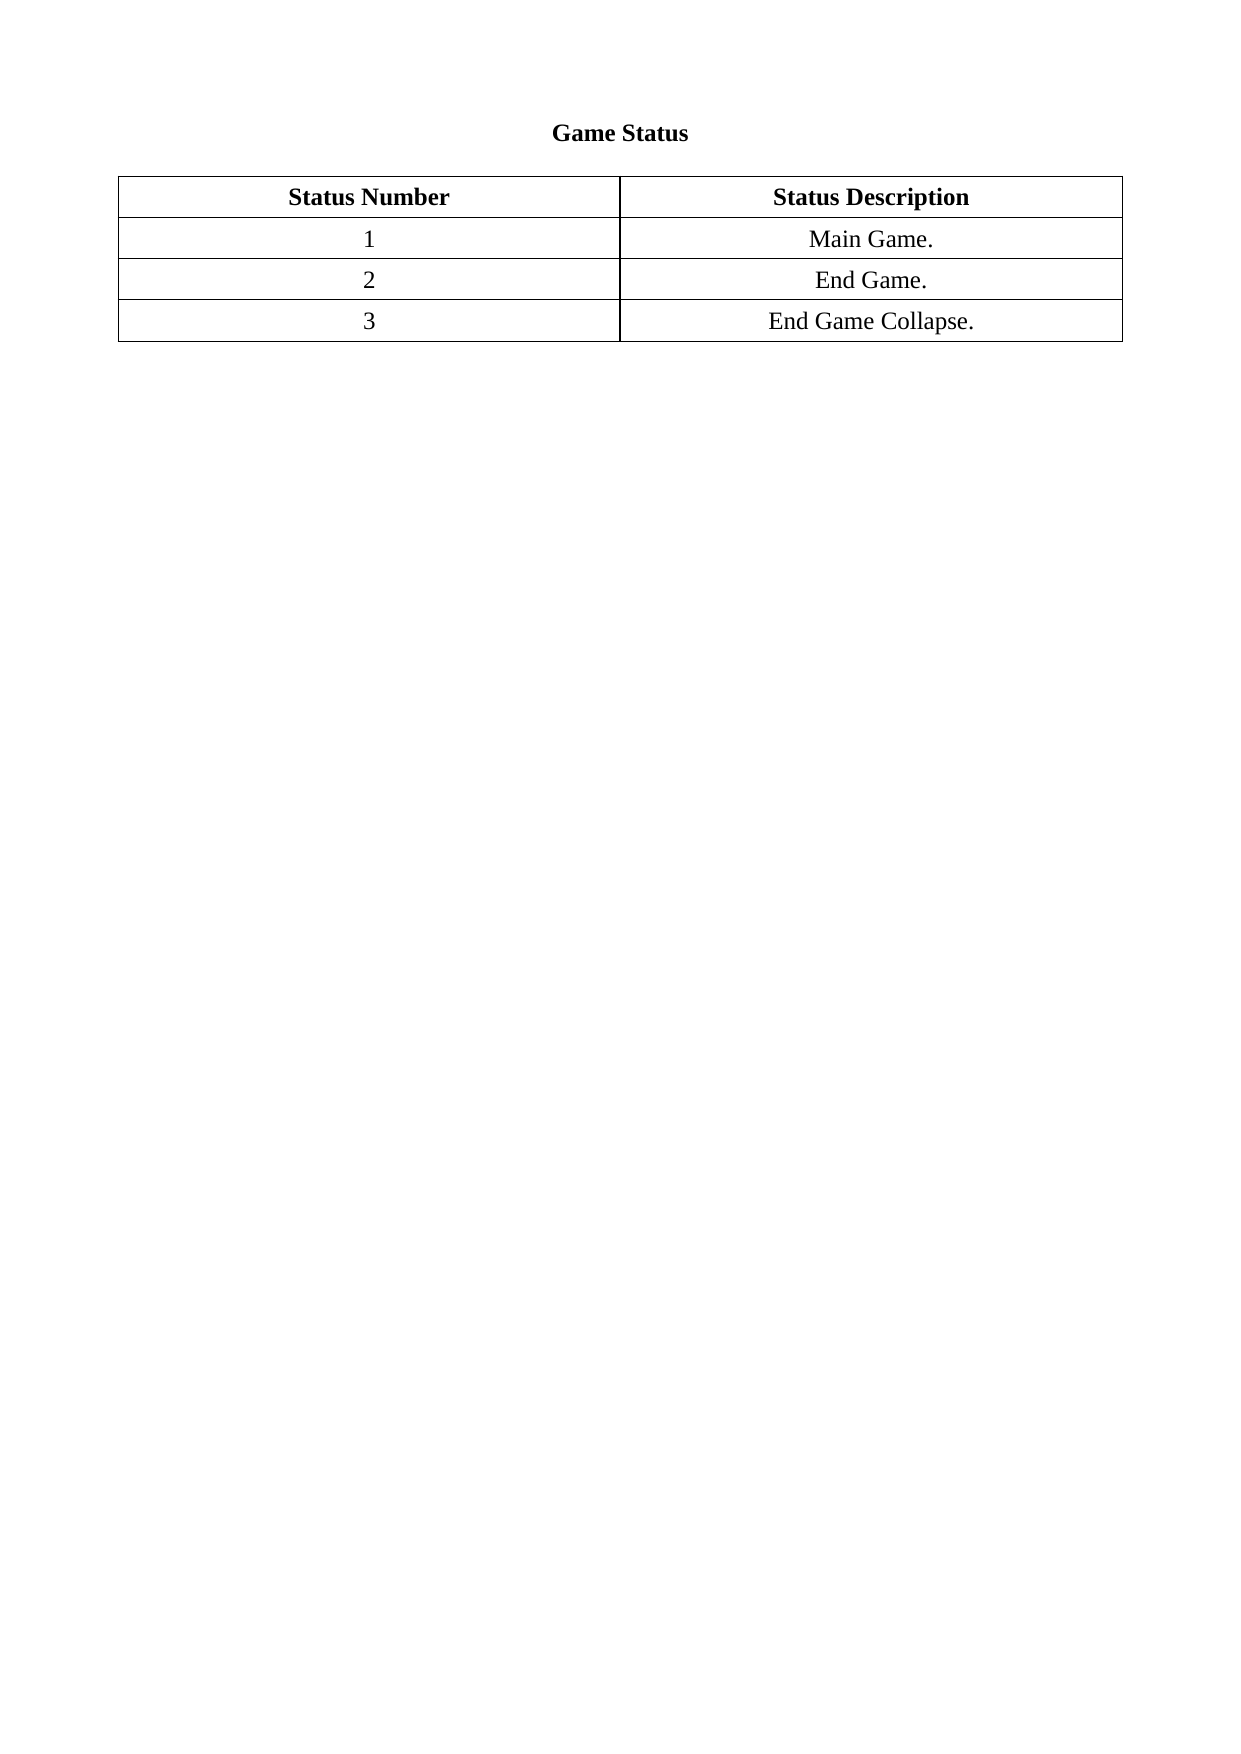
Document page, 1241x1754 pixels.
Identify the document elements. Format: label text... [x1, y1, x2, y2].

table_cell Main Game. [621, 218, 1122, 258]
table_cell 2 [119, 259, 619, 299]
table_cell 3 [119, 300, 619, 341]
table_cell End Game Collapse. [621, 300, 1122, 341]
text Game Status [118, 118, 1122, 147]
table_header Status Description [621, 177, 1122, 217]
table_header Status Number [119, 177, 619, 217]
table_cell End Game. [621, 259, 1122, 299]
table_cell 1 [119, 218, 619, 258]
